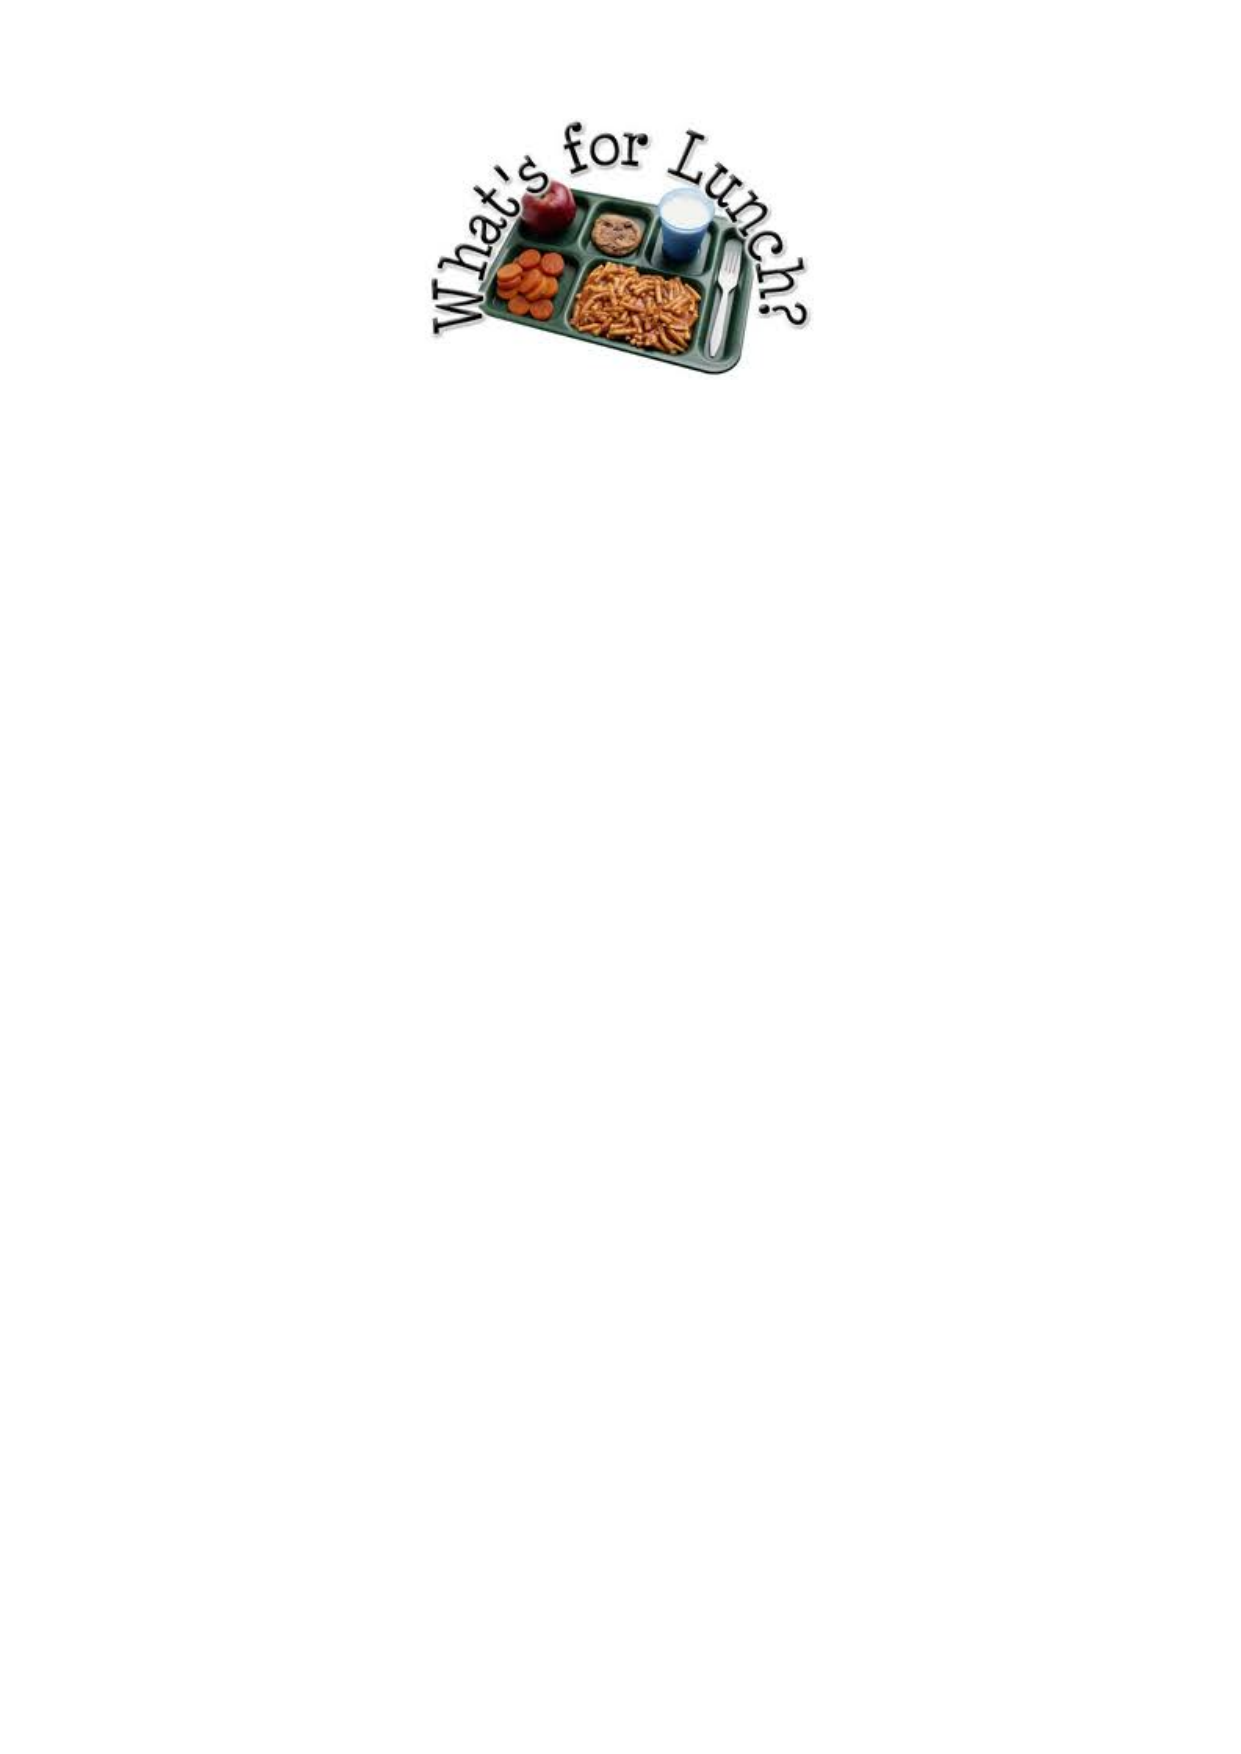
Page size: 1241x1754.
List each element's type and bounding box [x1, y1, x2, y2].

picture [413, 118, 828, 380]
